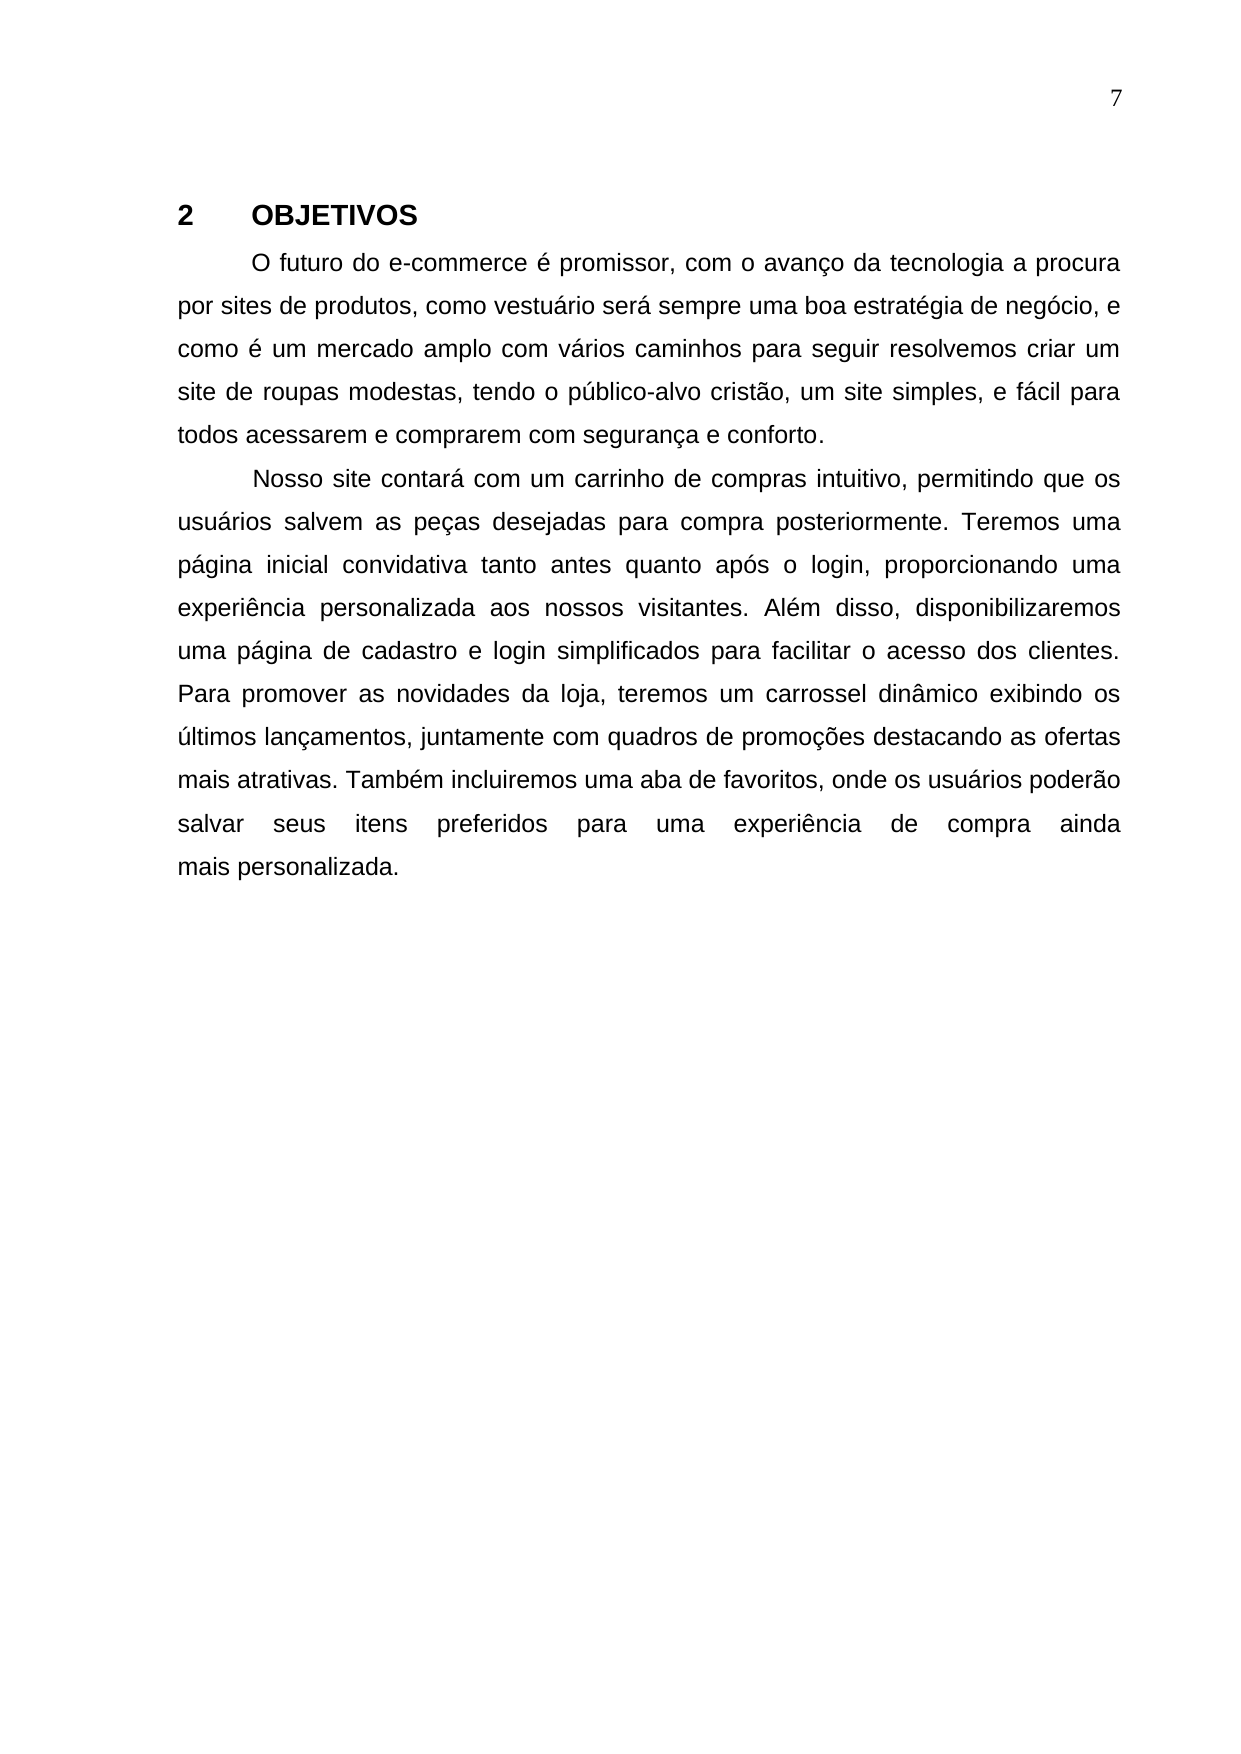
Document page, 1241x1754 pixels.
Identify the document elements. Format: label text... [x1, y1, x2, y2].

text O futuro do e-commerce é promissor, com o avanço da tecnologia a procura por sites de produtos, como vestuário será sempre uma boa estratégia de negócio, e como é um mercado amplo com vários caminhos para seguir resolvemos criar um site de roupas modestas, tendo o público-alvo cristão, um site simples, e fácil para todos acessarem e comprarem com segurança e conforto. [177, 248, 1122, 449]
subtitle 2 OBJETIVOS [177, 198, 1122, 231]
text Nosso site contará com um carrinho de compras intuitivo, permitindo que os usuários salvem as peças desejadas para compra posteriormente. Teremos uma página inicial convidativa tanto antes quanto após o login, proporcionando uma experiência personalizada aos nossos visitantes. Além disso, disponibilizaremos uma página de cadastro e login simplificados para facilitar o acesso dos clientes. Para promover as novidades da loja, teremos um carrossel dinâmico exibindo os últimos lançamentos, juntamente com quadros de promoções destacando as ofertas mais atrativas. Também incluiremos uma aba de favoritos, onde os usuários poderão salvar seus itens preferidos para uma experiência de compra ainda mais personalizada. [177, 463, 1122, 880]
